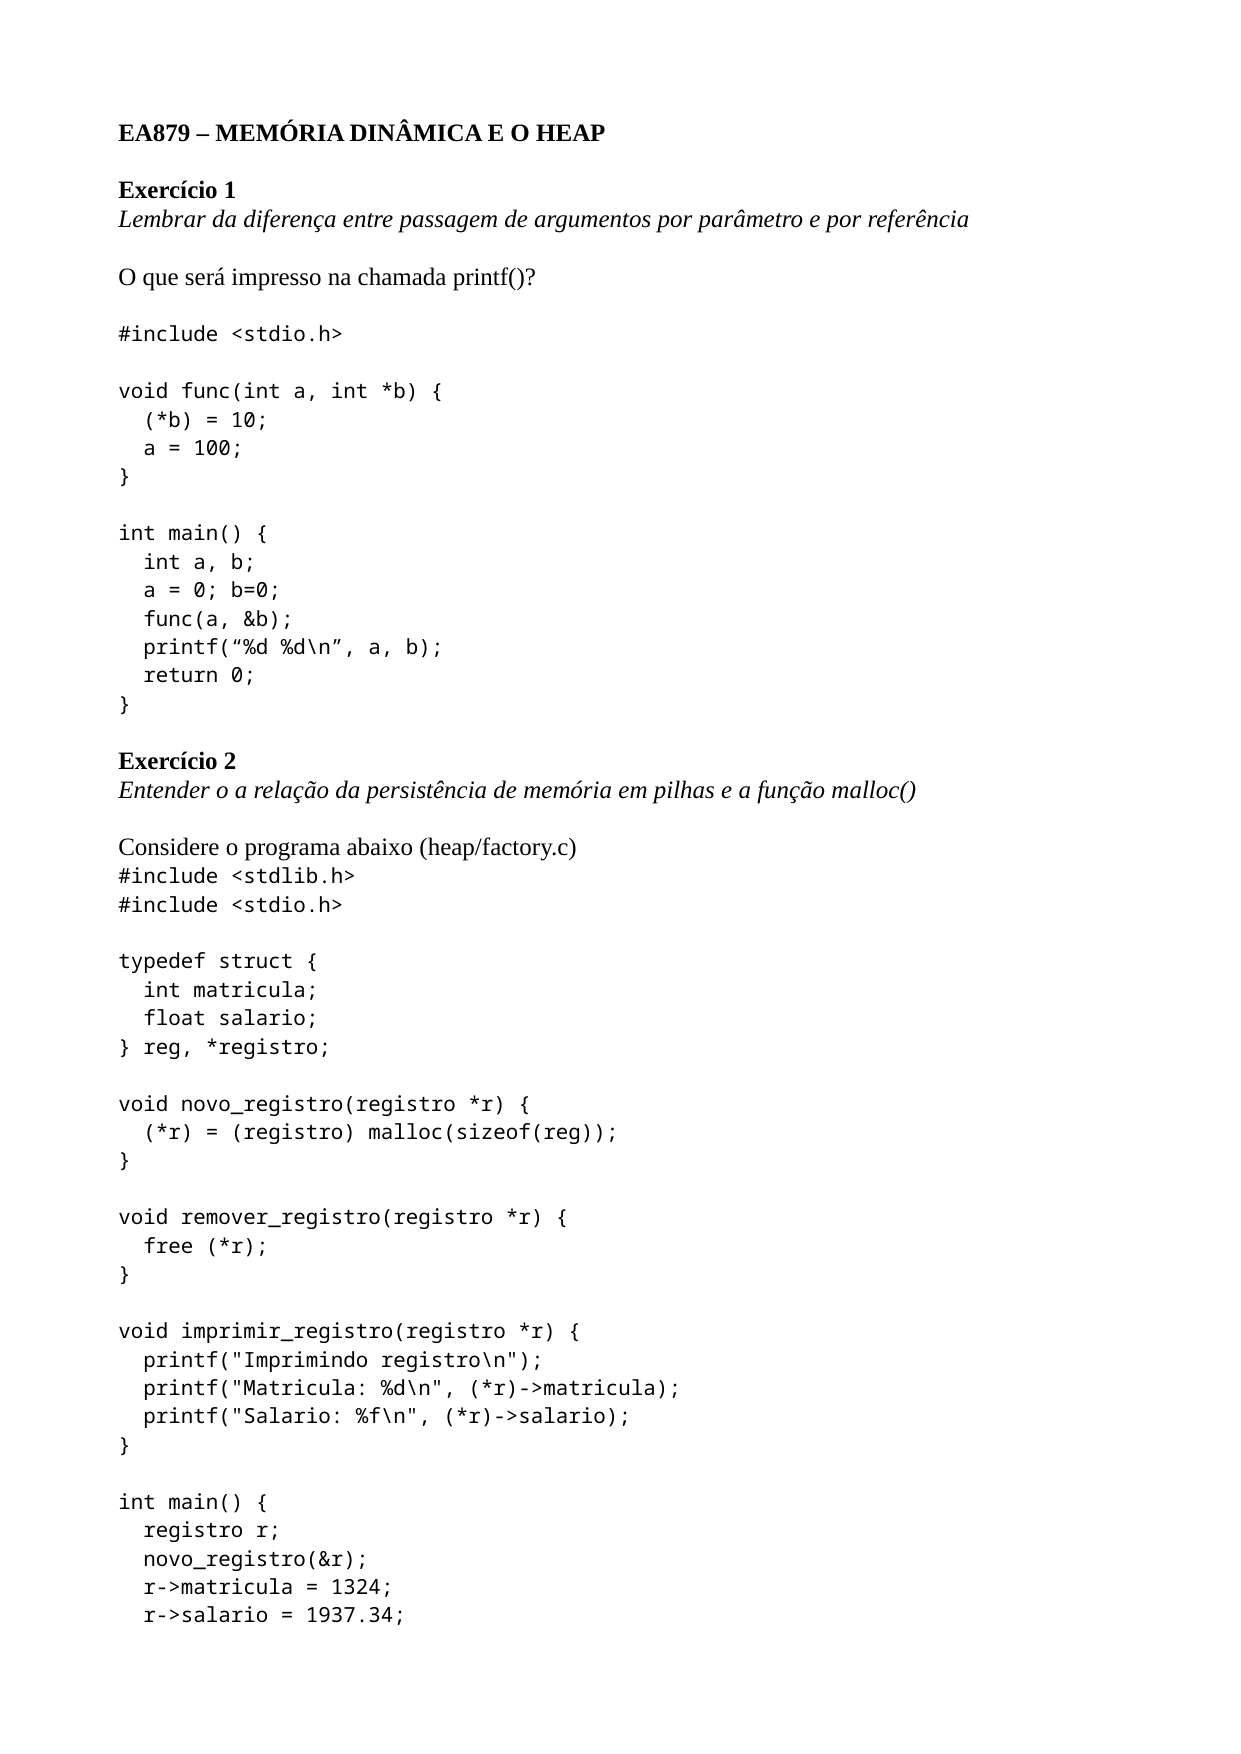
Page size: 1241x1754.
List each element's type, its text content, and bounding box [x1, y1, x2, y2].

text int a, b; [118, 547, 1122, 575]
text printf(“%d %d\n”, a, b); [118, 632, 1122, 661]
text void remover_registro(registro *r) { [118, 1202, 1122, 1231]
text int main() { [118, 1487, 1122, 1515]
text (*b) = 10; [118, 405, 1122, 433]
text O que será impresso na chamada printf()? [118, 262, 1122, 291]
text int main() { [118, 518, 1122, 547]
text a = 0; b=0; [118, 575, 1122, 604]
text free (*r); [118, 1231, 1122, 1259]
text a = 100; [118, 433, 1122, 462]
text } [118, 462, 1122, 490]
text novo_registro(&r); [118, 1544, 1122, 1572]
text func(a, &b); [118, 604, 1122, 632]
text } [118, 689, 1122, 717]
text Exercício 1 [118, 176, 1122, 204]
text typedef struct { [118, 947, 1122, 975]
text int matricula; [118, 975, 1122, 1003]
text void imprimir_registro(registro *r) { [118, 1316, 1122, 1345]
text Considere o programa abaixo (heap/factory.c) [118, 832, 1122, 861]
text float salario; [118, 1003, 1122, 1032]
text registro r; [118, 1515, 1122, 1544]
text return 0; [118, 661, 1122, 689]
text } [118, 1146, 1122, 1174]
text Exercício 2 [118, 746, 1122, 775]
text void novo_registro(registro *r) { [118, 1089, 1122, 1117]
text } [118, 1430, 1122, 1458]
text } [118, 1259, 1122, 1288]
text #include <stdio.h> [118, 319, 1122, 348]
text Lembrar da diferença entre passagem de argumentos por parâmetro e por referência [118, 204, 1122, 233]
text r->matricula = 1324; [118, 1572, 1122, 1601]
text EA879 – MEMÓRIA DINÂMICA E O HEAP [118, 118, 1122, 147]
text #include <stdio.h> [118, 890, 1122, 918]
text (*r) = (registro) malloc(sizeof(reg)); [118, 1117, 1122, 1146]
text printf("Salario: %f\n", (*r)->salario); [118, 1402, 1122, 1430]
text r->salario = 1937.34; [118, 1601, 1122, 1629]
text void func(int a, int *b) { [118, 376, 1122, 405]
text printf("Matricula: %d\n", (*r)->matricula); [118, 1373, 1122, 1402]
text } reg, *registro; [118, 1032, 1122, 1060]
text Entender o a relação da persistência de memória em pilhas e a função malloc() [118, 775, 1122, 804]
text printf("Imprimindo registro\n"); [118, 1345, 1122, 1373]
text #include <stdlib.h> [118, 861, 1122, 890]
